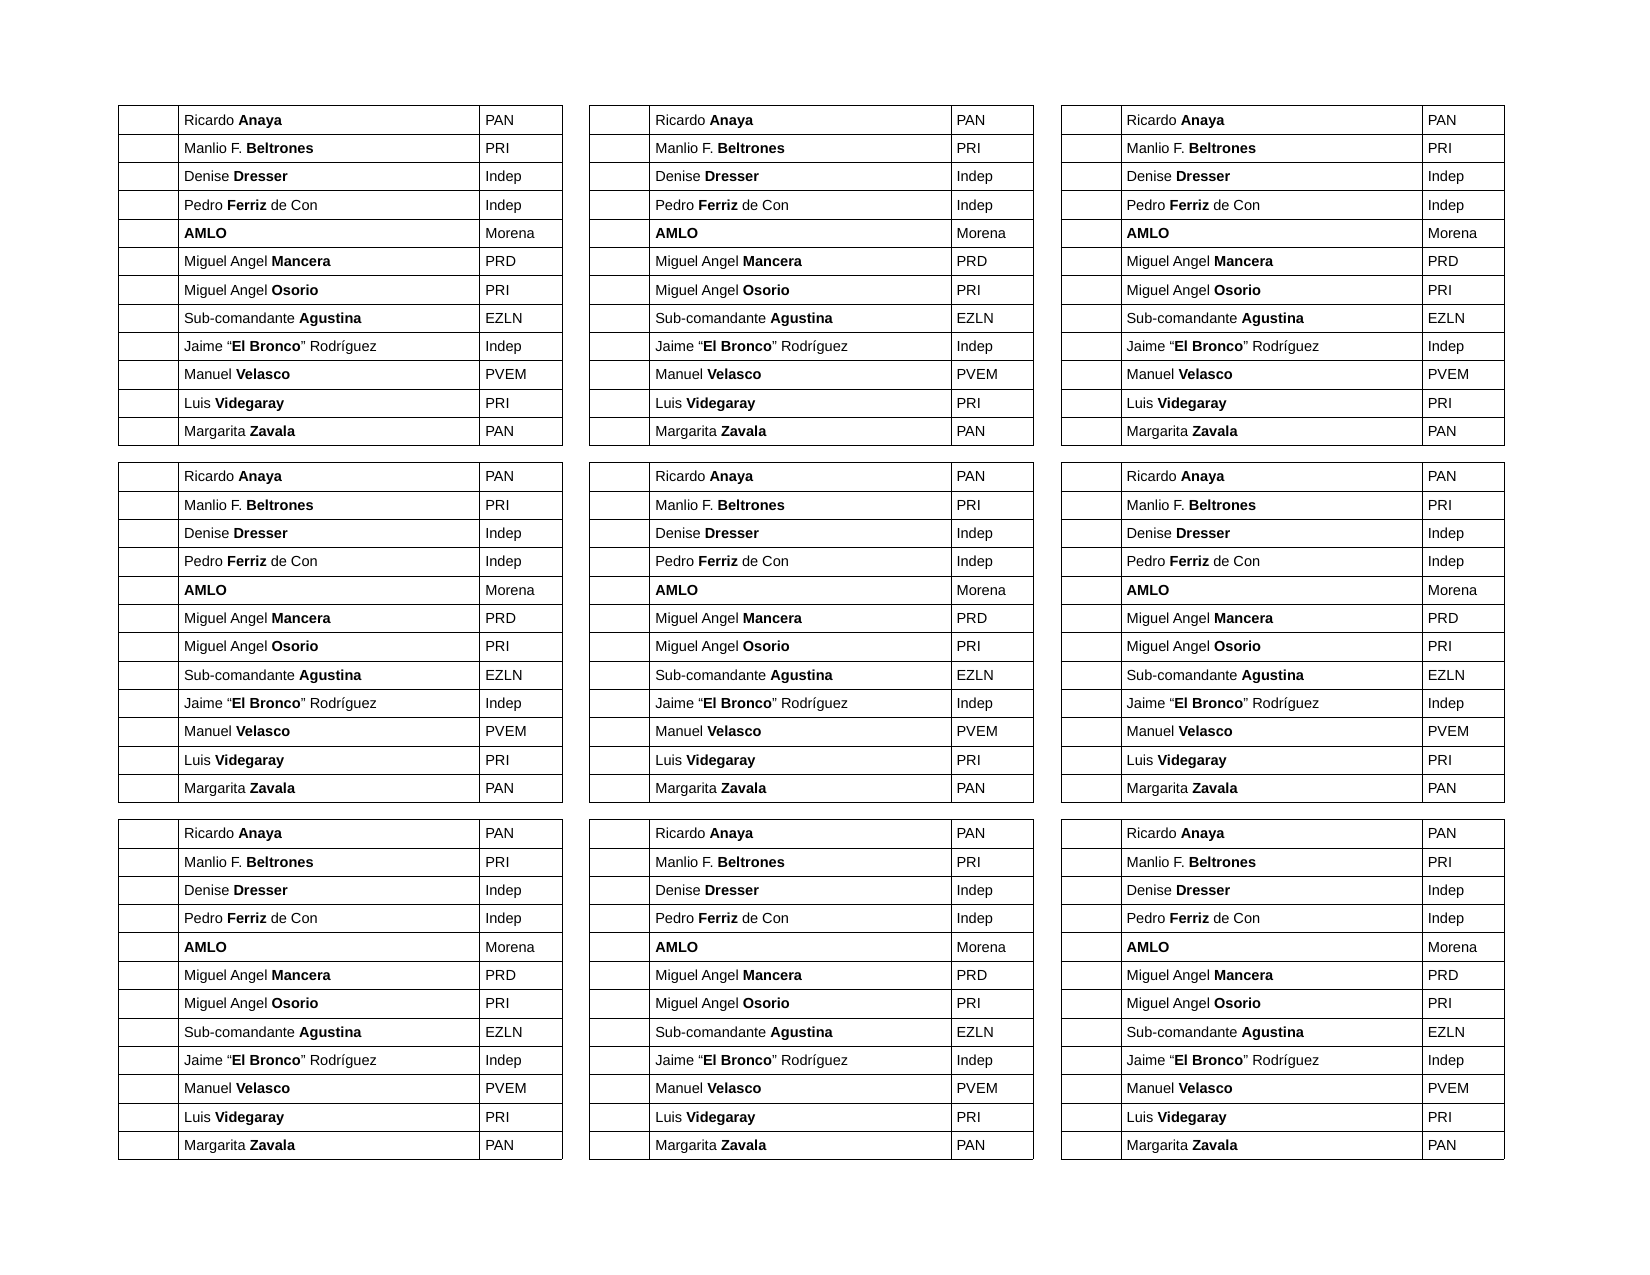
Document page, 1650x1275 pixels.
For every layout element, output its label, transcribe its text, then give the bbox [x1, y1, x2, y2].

table_cell Pedro Ferriz de Con [1122, 191, 1422, 219]
table_cell Sub-comandante Agustina [1122, 1019, 1422, 1046]
table_cell [1062, 191, 1121, 219]
table_cell Jaime “El Bronco” Rodríguez [179, 1047, 479, 1074]
table_cell PRD [952, 248, 1033, 275]
table_cell Indep [1423, 1047, 1504, 1074]
table_cell Miguel Angel Mancera [179, 248, 479, 275]
table_cell Indep [480, 163, 562, 190]
table_cell Jaime “El Bronco” Rodríguez [1122, 333, 1422, 360]
table_cell Denise Dresser [1122, 520, 1422, 547]
table_cell PRI [1423, 276, 1504, 304]
table_cell [1062, 577, 1121, 604]
table_cell PRI [480, 135, 562, 162]
table_cell Luis Videgaray [650, 1104, 951, 1131]
table_cell AMLO [179, 933, 479, 961]
table_cell Miguel Angel Osorio [179, 990, 479, 1017]
table_cell AMLO [650, 220, 951, 247]
table_cell Miguel Angel Osorio [1122, 990, 1422, 1017]
table_cell PAN [952, 775, 1033, 802]
table_cell [590, 1104, 649, 1131]
table_cell Manlio F. Beltrones [650, 849, 951, 876]
table_cell Indep [480, 548, 562, 576]
table_cell Pedro Ferriz de Con [650, 191, 951, 219]
table_cell Indep [480, 333, 562, 360]
table_cell Luis Videgaray [179, 747, 479, 774]
table_cell PRI [1423, 747, 1504, 774]
table_cell PAN [1423, 775, 1504, 802]
table_cell [1062, 747, 1121, 774]
table_header Ricardo Anaya [1122, 463, 1422, 491]
table_cell EZLN [952, 662, 1033, 689]
table_cell Manuel Velasco [650, 1075, 951, 1102]
table_cell Manuel Velasco [650, 718, 951, 746]
table_cell [1062, 1132, 1121, 1159]
table_cell Luis Videgaray [179, 1104, 479, 1131]
table_cell Indep [1423, 548, 1504, 576]
table_header PAN [480, 820, 562, 847]
table_cell PRI [480, 633, 562, 661]
table_cell [1062, 1075, 1121, 1102]
table_cell PAN [952, 1132, 1033, 1159]
table_header [1062, 463, 1121, 491]
table_cell PRI [480, 492, 562, 519]
table_header PAN [480, 463, 562, 491]
table_cell Miguel Angel Mancera [1122, 605, 1422, 632]
table_cell PRD [480, 605, 562, 632]
table_cell [1062, 877, 1121, 904]
table_cell PRI [952, 633, 1033, 661]
table_cell PVEM [480, 1075, 562, 1102]
table_cell Luis Videgaray [1122, 1104, 1422, 1131]
table_cell [119, 1019, 178, 1046]
table_cell Manlio F. Beltrones [1122, 849, 1422, 876]
table_cell [119, 605, 178, 632]
table_cell [590, 577, 649, 604]
table_cell [1062, 276, 1121, 304]
table_header [1062, 820, 1121, 847]
table_cell [119, 1075, 178, 1102]
table_cell Manlio F. Beltrones [179, 849, 479, 876]
table_cell [119, 905, 178, 932]
table_cell [1062, 990, 1121, 1017]
table_cell PRI [1423, 1104, 1504, 1131]
table_cell PRD [1423, 605, 1504, 632]
table_cell PRD [952, 605, 1033, 632]
table_cell [590, 1019, 649, 1046]
table_cell PAN [480, 1132, 562, 1159]
table_header Ricardo Anaya [179, 106, 479, 134]
table_cell Margarita Zavala [179, 1132, 479, 1159]
table_cell Denise Dresser [650, 163, 951, 190]
table_cell PRI [480, 1104, 562, 1131]
table_cell Miguel Angel Mancera [1122, 248, 1422, 275]
table_cell [590, 990, 649, 1017]
table_cell PAN [480, 775, 562, 802]
table_cell PRI [952, 990, 1033, 1017]
table_header PAN [480, 106, 562, 134]
table_cell Morena [480, 220, 562, 247]
table_cell Margarita Zavala [650, 1132, 951, 1159]
table_cell PRI [952, 276, 1033, 304]
table_cell [590, 962, 649, 989]
table_header PAN [1423, 463, 1504, 491]
table_cell [119, 633, 178, 661]
table_cell [119, 849, 178, 876]
table_cell [590, 220, 649, 247]
table_cell Luis Videgaray [1122, 747, 1422, 774]
table_cell [1062, 849, 1121, 876]
table_cell [119, 548, 178, 576]
table_cell PRD [480, 962, 562, 989]
table_cell PRI [1423, 390, 1504, 417]
table_cell Indep [952, 905, 1033, 932]
table_cell Indep [1423, 877, 1504, 904]
table_cell PVEM [480, 361, 562, 389]
table_cell PVEM [1423, 718, 1504, 746]
table_header Ricardo Anaya [1122, 106, 1422, 134]
table_cell Margarita Zavala [179, 418, 479, 445]
table_cell Margarita Zavala [650, 418, 951, 445]
table_cell Pedro Ferriz de Con [650, 548, 951, 576]
table_cell PAN [480, 418, 562, 445]
table_cell AMLO [1122, 220, 1422, 247]
table_cell [119, 305, 178, 332]
table_cell EZLN [1423, 305, 1504, 332]
table_cell [590, 548, 649, 576]
table_cell [119, 877, 178, 904]
table_cell Sub-comandante Agustina [179, 1019, 479, 1046]
table_cell [590, 1047, 649, 1074]
table_cell [1062, 1019, 1121, 1046]
table_cell [590, 305, 649, 332]
table_cell Indep [952, 690, 1033, 717]
table_cell AMLO [650, 933, 951, 961]
table_cell PRD [952, 962, 1033, 989]
table_cell [119, 933, 178, 961]
table_cell PRI [1423, 492, 1504, 519]
table_cell [590, 191, 649, 219]
table_cell [119, 361, 178, 389]
table_cell Miguel Angel Mancera [650, 605, 951, 632]
table_cell [590, 905, 649, 932]
table_cell Indep [480, 520, 562, 547]
table_cell PAN [1423, 418, 1504, 445]
table_cell [119, 135, 178, 162]
table_cell Jaime “El Bronco” Rodríguez [650, 333, 951, 360]
table_cell [1062, 662, 1121, 689]
table_cell AMLO [650, 577, 951, 604]
table_cell [1062, 418, 1121, 445]
table_cell Miguel Angel Mancera [179, 962, 479, 989]
table_cell PVEM [952, 1075, 1033, 1102]
table_cell Jaime “El Bronco” Rodríguez [179, 333, 479, 360]
table_cell [590, 418, 649, 445]
table_cell EZLN [480, 662, 562, 689]
table_cell Margarita Zavala [1122, 1132, 1422, 1159]
table_cell [590, 390, 649, 417]
table_cell [119, 1047, 178, 1074]
table_cell [590, 747, 649, 774]
table_cell [590, 933, 649, 961]
table_cell Morena [480, 577, 562, 604]
table_cell [1062, 220, 1121, 247]
table_cell PRD [1423, 248, 1504, 275]
table_cell AMLO [179, 577, 479, 604]
table_cell Manuel Velasco [1122, 361, 1422, 389]
table_cell PRI [952, 1104, 1033, 1131]
table_cell [119, 191, 178, 219]
table_cell Miguel Angel Osorio [1122, 276, 1422, 304]
table_cell Sub-comandante Agustina [650, 662, 951, 689]
table_header Ricardo Anaya [650, 820, 951, 847]
table_cell Denise Dresser [179, 520, 479, 547]
table_cell Indep [952, 191, 1033, 219]
table_cell PRI [952, 492, 1033, 519]
table_cell [119, 662, 178, 689]
table_cell Miguel Angel Mancera [650, 248, 951, 275]
table_cell [590, 849, 649, 876]
table_cell PVEM [952, 361, 1033, 389]
table_header [119, 820, 178, 847]
table_cell PRI [1423, 990, 1504, 1017]
table_cell Miguel Angel Osorio [1122, 633, 1422, 661]
table_cell Indep [1423, 163, 1504, 190]
table_cell [590, 718, 649, 746]
table_cell Sub-comandante Agustina [179, 305, 479, 332]
table_cell PRI [952, 390, 1033, 417]
table_cell [1062, 718, 1121, 746]
table_cell Manuel Velasco [1122, 718, 1422, 746]
table_header [119, 106, 178, 134]
table_cell PRI [952, 849, 1033, 876]
table_cell PRI [1423, 849, 1504, 876]
table_cell PVEM [952, 718, 1033, 746]
table_cell [590, 276, 649, 304]
table_cell PRI [952, 747, 1033, 774]
table_cell Sub-comandante Agustina [179, 662, 479, 689]
table_cell PAN [1423, 1132, 1504, 1159]
table_header Ricardo Anaya [650, 463, 951, 491]
table_cell [1062, 962, 1121, 989]
table_cell Manlio F. Beltrones [1122, 135, 1422, 162]
table_cell AMLO [179, 220, 479, 247]
table_cell [590, 163, 649, 190]
table_cell Indep [1423, 690, 1504, 717]
table_cell Sub-comandante Agustina [650, 1019, 951, 1046]
table_cell Indep [1423, 520, 1504, 547]
table_cell Pedro Ferriz de Con [1122, 905, 1422, 932]
table_cell PRI [952, 135, 1033, 162]
table_cell Luis Videgaray [650, 747, 951, 774]
table_header Ricardo Anaya [179, 820, 479, 847]
table_cell Indep [952, 520, 1033, 547]
table_cell [119, 220, 178, 247]
table_cell Miguel Angel Osorio [650, 276, 951, 304]
table_cell [590, 662, 649, 689]
table_cell [1062, 775, 1121, 802]
table_cell [119, 962, 178, 989]
table_cell Manlio F. Beltrones [179, 135, 479, 162]
table_cell PRI [480, 990, 562, 1017]
table_cell [590, 605, 649, 632]
table_cell [590, 520, 649, 547]
table_cell [1062, 690, 1121, 717]
table_cell Miguel Angel Osorio [650, 990, 951, 1017]
table_cell [119, 520, 178, 547]
table_cell Miguel Angel Osorio [179, 276, 479, 304]
table_cell Denise Dresser [179, 877, 479, 904]
table_cell [1062, 1047, 1121, 1074]
table_cell [119, 1104, 178, 1131]
table_cell Indep [480, 690, 562, 717]
table_cell PRD [1423, 962, 1504, 989]
table_cell [590, 633, 649, 661]
table_cell EZLN [1423, 662, 1504, 689]
table_cell Miguel Angel Mancera [650, 962, 951, 989]
table_cell Morena [1423, 577, 1504, 604]
table_cell Denise Dresser [650, 877, 951, 904]
table_cell [119, 775, 178, 802]
table_cell Pedro Ferriz de Con [179, 191, 479, 219]
table_header PAN [952, 820, 1033, 847]
table_cell [1062, 548, 1121, 576]
table_cell PRI [480, 390, 562, 417]
table_header PAN [1423, 106, 1504, 134]
table_cell EZLN [480, 305, 562, 332]
table_cell [119, 333, 178, 360]
table_header PAN [952, 463, 1033, 491]
table_cell Luis Videgaray [179, 390, 479, 417]
table_cell [1062, 361, 1121, 389]
table_cell [119, 390, 178, 417]
table_cell Sub-comandante Agustina [1122, 305, 1422, 332]
table_cell [590, 492, 649, 519]
table_cell EZLN [952, 1019, 1033, 1046]
table_cell [1062, 163, 1121, 190]
table_cell [119, 248, 178, 275]
table_cell [590, 333, 649, 360]
table_cell [119, 163, 178, 190]
table_cell Sub-comandante Agustina [1122, 662, 1422, 689]
table_cell Margarita Zavala [1122, 418, 1422, 445]
table_cell Manlio F. Beltrones [1122, 492, 1422, 519]
table_cell Luis Videgaray [650, 390, 951, 417]
table_cell Indep [1423, 191, 1504, 219]
table_cell PRI [480, 849, 562, 876]
table_cell [1062, 933, 1121, 961]
table_cell PRD [480, 248, 562, 275]
table_cell Indep [952, 1047, 1033, 1074]
table_cell [119, 577, 178, 604]
table_cell EZLN [480, 1019, 562, 1046]
table_cell Indep [480, 191, 562, 219]
table_header Ricardo Anaya [650, 106, 951, 134]
table_cell Manuel Velasco [179, 718, 479, 746]
table_cell PVEM [1423, 1075, 1504, 1102]
table_cell [590, 775, 649, 802]
table_cell Indep [952, 163, 1033, 190]
table_cell [1062, 905, 1121, 932]
table_cell Indep [1423, 333, 1504, 360]
table_cell AMLO [1122, 577, 1422, 604]
table_cell Indep [480, 877, 562, 904]
table_cell [119, 990, 178, 1017]
table_cell Pedro Ferriz de Con [179, 905, 479, 932]
table_cell [590, 361, 649, 389]
table_cell Jaime “El Bronco” Rodríguez [179, 690, 479, 717]
table_cell Jaime “El Bronco” Rodríguez [650, 690, 951, 717]
table_cell Manuel Velasco [179, 361, 479, 389]
table_cell [1062, 492, 1121, 519]
table_header [590, 820, 649, 847]
table_cell [590, 690, 649, 717]
table_cell [119, 1132, 178, 1159]
table_cell Miguel Angel Mancera [1122, 962, 1422, 989]
table_cell Manuel Velasco [1122, 1075, 1422, 1102]
table_cell Manlio F. Beltrones [179, 492, 479, 519]
table_cell Morena [952, 933, 1033, 961]
table_cell Morena [1423, 933, 1504, 961]
table_cell EZLN [1423, 1019, 1504, 1046]
table_cell Margarita Zavala [1122, 775, 1422, 802]
table_header Ricardo Anaya [179, 463, 479, 491]
table_cell PAN [952, 418, 1033, 445]
table_cell [1062, 633, 1121, 661]
table_header PAN [952, 106, 1033, 134]
table_cell Luis Videgaray [1122, 390, 1422, 417]
table_header Ricardo Anaya [1122, 820, 1422, 847]
table_cell [590, 135, 649, 162]
table_cell [590, 248, 649, 275]
table_cell Indep [480, 905, 562, 932]
table_cell Margarita Zavala [179, 775, 479, 802]
table_cell Morena [952, 220, 1033, 247]
table_cell [119, 690, 178, 717]
table_cell PRI [480, 747, 562, 774]
table_cell Margarita Zavala [650, 775, 951, 802]
table_cell PVEM [1423, 361, 1504, 389]
table_cell [590, 1132, 649, 1159]
table_cell Pedro Ferriz de Con [1122, 548, 1422, 576]
table_cell [1062, 520, 1121, 547]
table_cell [119, 492, 178, 519]
table_cell [1062, 305, 1121, 332]
table_header [590, 106, 649, 134]
table_cell PRI [480, 276, 562, 304]
table_cell Jaime “El Bronco” Rodríguez [1122, 690, 1422, 717]
table_cell PRI [1423, 135, 1504, 162]
table_header [119, 463, 178, 491]
table_cell [1062, 390, 1121, 417]
table_cell Jaime “El Bronco” Rodríguez [650, 1047, 951, 1074]
table_cell Indep [1423, 905, 1504, 932]
table_cell PVEM [480, 718, 562, 746]
table_cell Manuel Velasco [179, 1075, 479, 1102]
table_cell Manlio F. Beltrones [650, 492, 951, 519]
table_cell [1062, 135, 1121, 162]
table_cell Pedro Ferriz de Con [179, 548, 479, 576]
table_cell [119, 418, 178, 445]
table_cell [590, 877, 649, 904]
table_cell Denise Dresser [179, 163, 479, 190]
table_cell [119, 718, 178, 746]
table_cell Jaime “El Bronco” Rodríguez [1122, 1047, 1422, 1074]
table_cell [119, 276, 178, 304]
table_cell Indep [952, 333, 1033, 360]
table_cell Indep [480, 1047, 562, 1074]
table_cell [1062, 605, 1121, 632]
table_cell Morena [480, 933, 562, 961]
table_cell [119, 747, 178, 774]
table_header [590, 463, 649, 491]
table_header [1062, 106, 1121, 134]
table_cell EZLN [952, 305, 1033, 332]
table_cell Miguel Angel Osorio [650, 633, 951, 661]
table_cell [590, 1075, 649, 1102]
table_cell Sub-comandante Agustina [650, 305, 951, 332]
table_cell Manuel Velasco [650, 361, 951, 389]
table_cell [1062, 248, 1121, 275]
table_cell Miguel Angel Mancera [179, 605, 479, 632]
table_header PAN [1423, 820, 1504, 847]
table_cell PRI [1423, 633, 1504, 661]
table_cell Indep [952, 548, 1033, 576]
table_cell Pedro Ferriz de Con [650, 905, 951, 932]
table_cell [1062, 1104, 1121, 1131]
table_cell [1062, 333, 1121, 360]
table_cell Denise Dresser [1122, 877, 1422, 904]
table_cell Miguel Angel Osorio [179, 633, 479, 661]
table_cell Morena [952, 577, 1033, 604]
table_cell Morena [1423, 220, 1504, 247]
table_cell AMLO [1122, 933, 1422, 961]
table_cell Manlio F. Beltrones [650, 135, 951, 162]
table_cell Denise Dresser [1122, 163, 1422, 190]
table_cell Indep [952, 877, 1033, 904]
table_cell Denise Dresser [650, 520, 951, 547]
